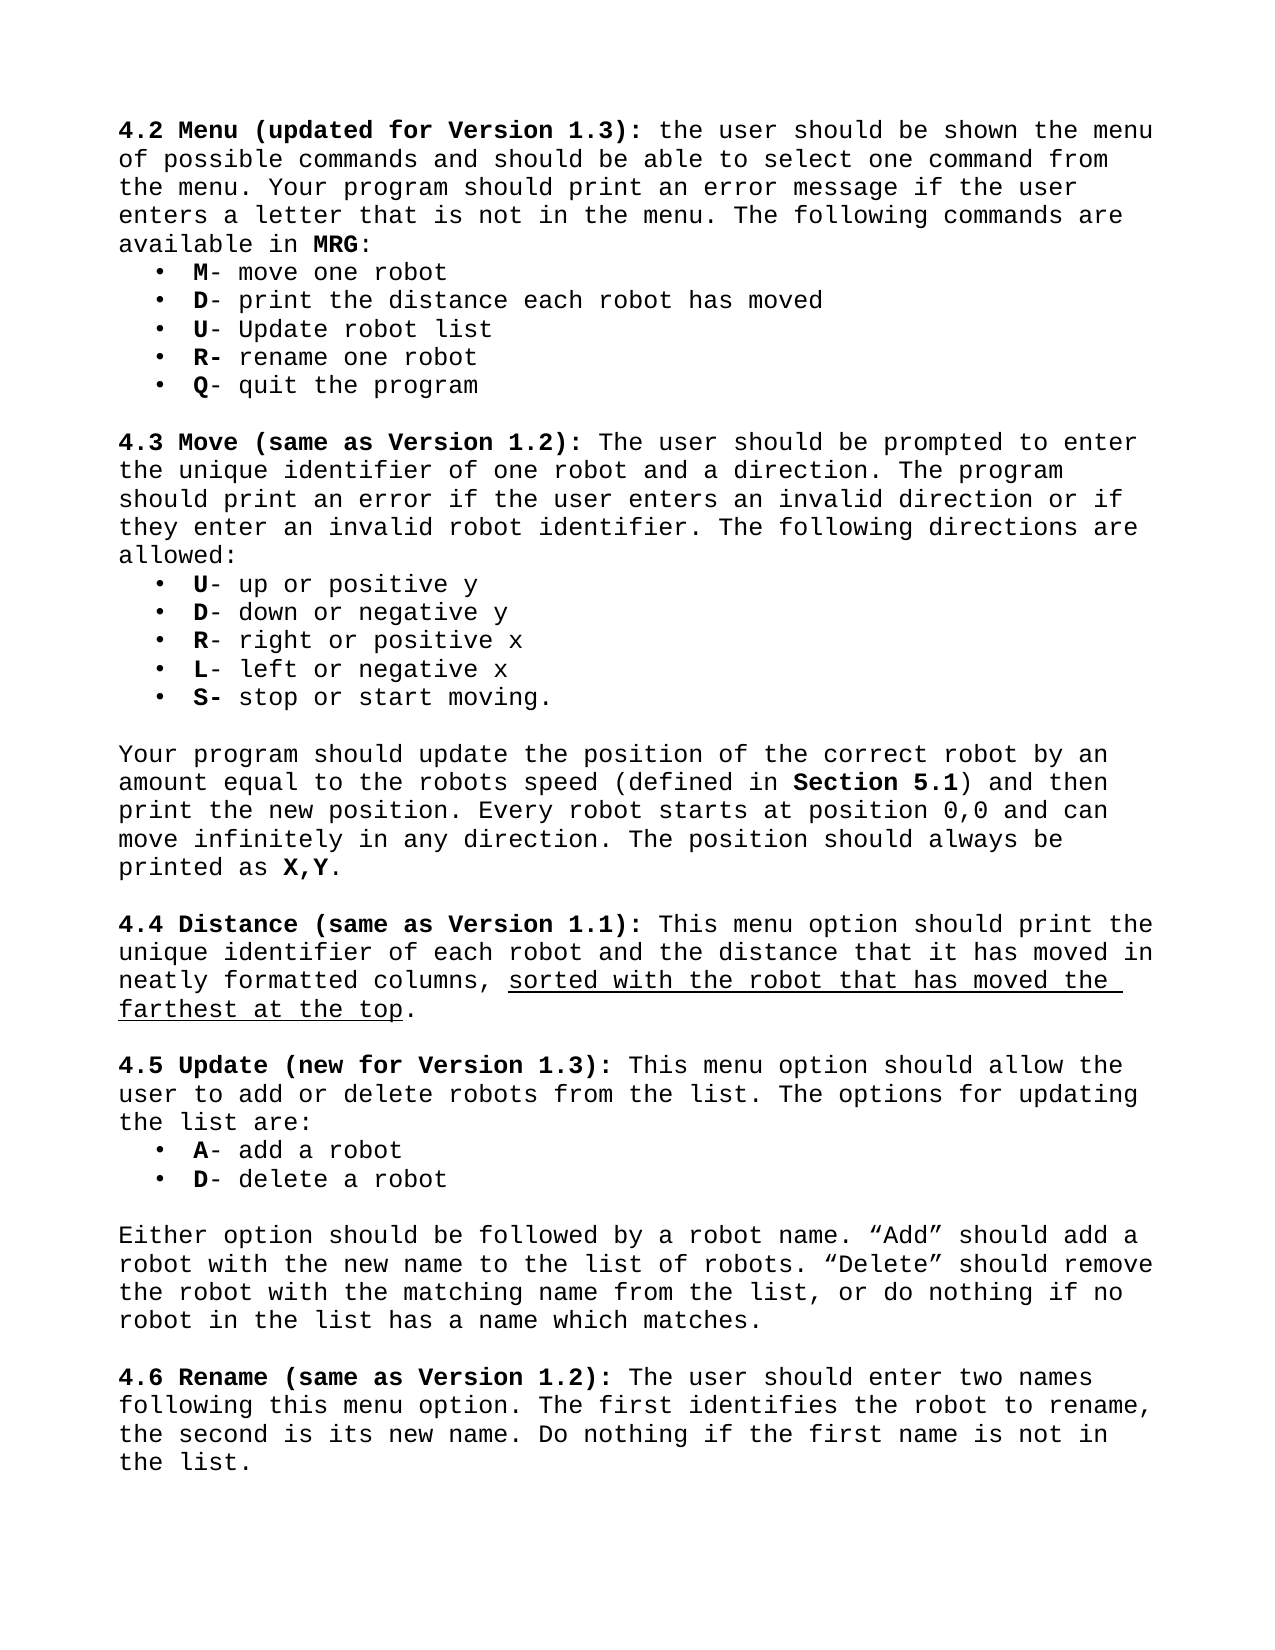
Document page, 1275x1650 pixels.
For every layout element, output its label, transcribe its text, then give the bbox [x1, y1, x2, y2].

list R- right or positive x [156, 628, 1157, 656]
text 4.2 Menu (updated for Version 1.3): the user should be shown the menu of possible commands and should be able to select one command from the menu. Your program should print an error message if the user enters a letter that is not in the menu. The following commands are available in MRG: [118, 118, 1157, 260]
list D- print the distance each robot has moved [156, 288, 1157, 316]
list U- Update robot list [156, 316, 1157, 345]
list M- move one robot [156, 260, 1157, 288]
text Your program should update the position of the correct robot by an amount equal to the robots speed (defined in Section 5.1) and then print the new position. Every robot starts at position 0,0 and can move infinitely in any direction. The position should always be printed as X,Y. [118, 741, 1157, 883]
text 4.6 Rename (same as Version 1.2): The user should enter two names following this menu option. The first identifies the robot to rename, the second is its new name. Do nothing if the first name is not in the list. [118, 1365, 1157, 1478]
text 4.4 Distance (same as Version 1.1): This menu option should print the unique identifier of each robot and the distance that it has moved in neatly formatted columns, sorted with the robot that has moved the farthest at the top. [118, 911, 1157, 1025]
list R- rename one robot [156, 345, 1157, 373]
text 4.5 Update (new for Version 1.3): This menu option should allow the user to add or delete robots from the list. The options for updating the list are: [118, 1053, 1157, 1138]
list U- up or positive y [156, 571, 1157, 600]
list S- stop or start moving. [156, 685, 1157, 713]
list D- down or negative y [156, 600, 1157, 628]
list L- left or negative x [156, 656, 1157, 685]
text 4.3 Move (same as Version 1.2): The user should be prompted to enter the unique identifier of one robot and a direction. The program should print an error if the user enters an invalid direction or if they enter an invalid robot identifier. The following directions are allowed: [118, 430, 1157, 571]
list Q- quit the program [156, 373, 1157, 401]
list A- add a robot [156, 1138, 1157, 1166]
list D- delete a robot [156, 1166, 1157, 1195]
text Either option should be followed by a robot name. “Add” should add a robot with the new name to the list of robots. “Delete” should remove the robot with the matching name from the list, or do nothing if no robot in the list has a name which matches. [118, 1223, 1157, 1336]
